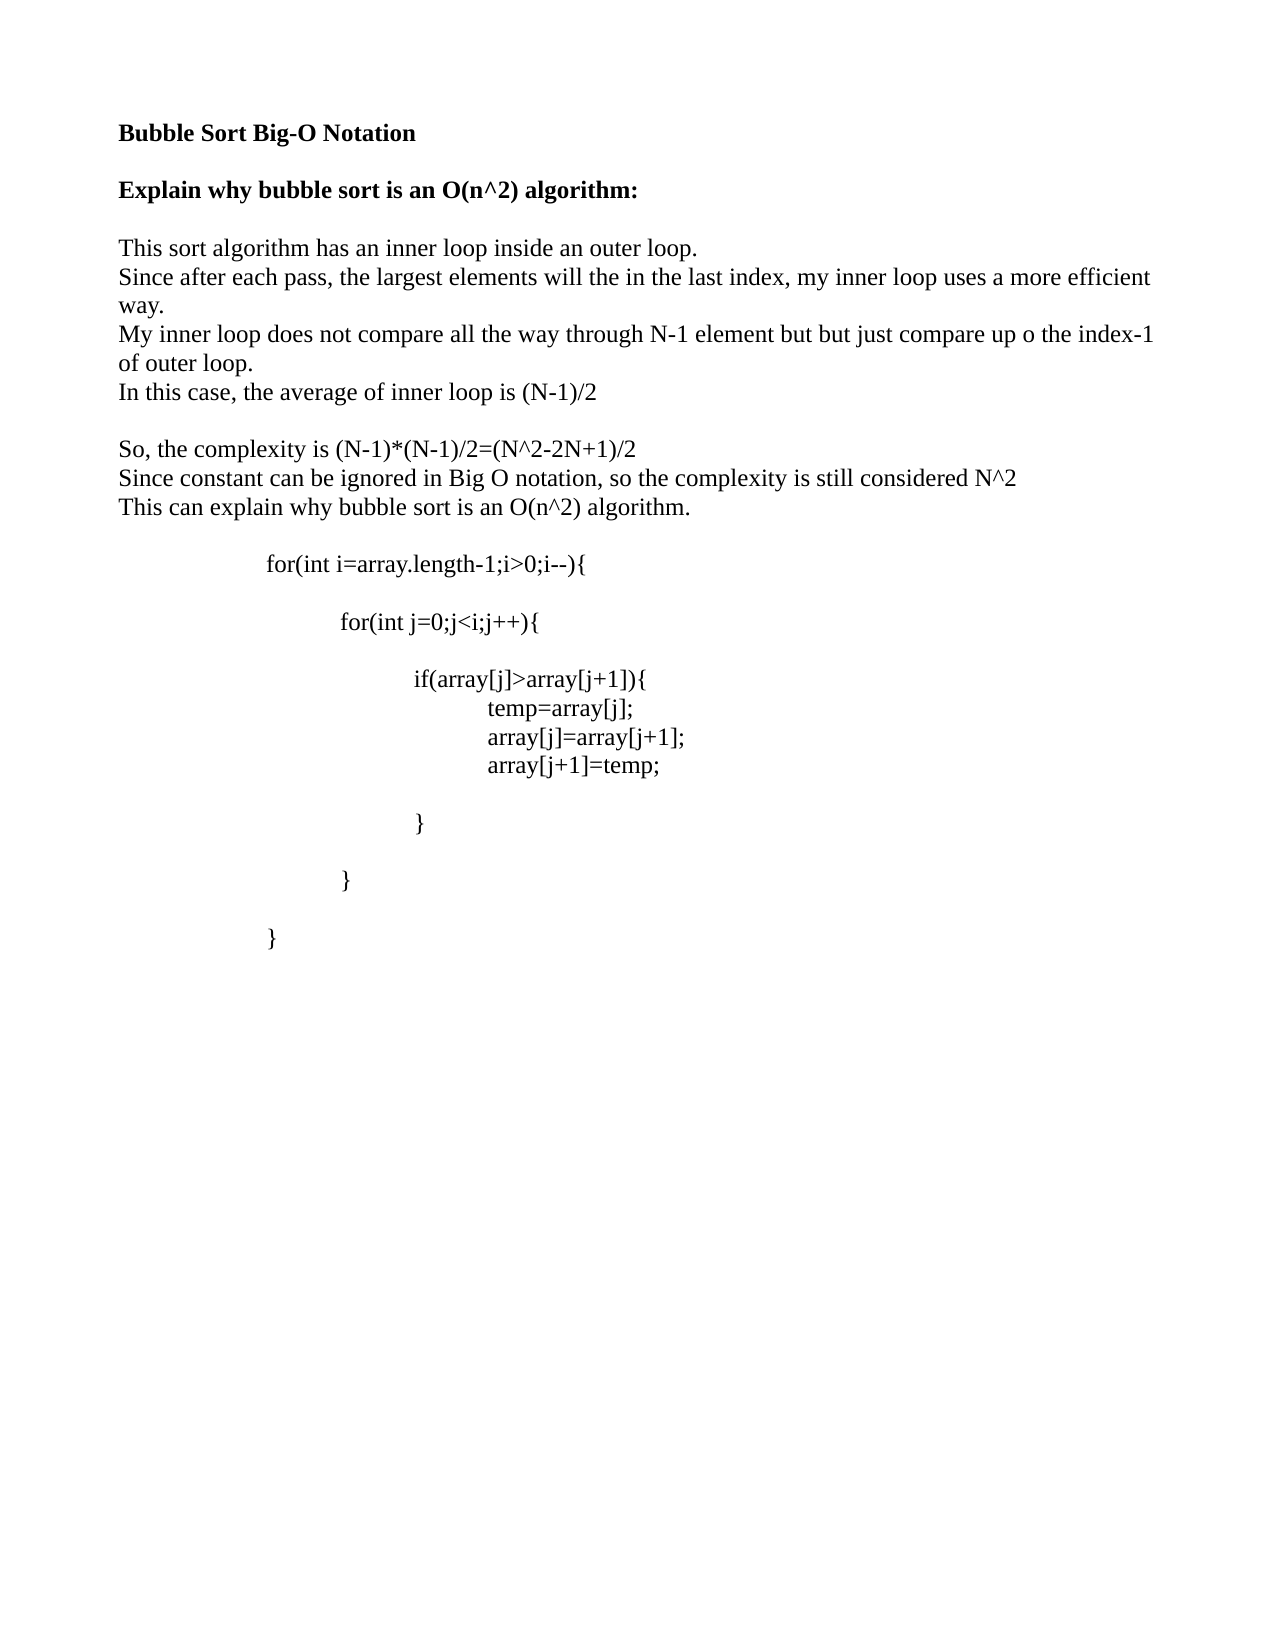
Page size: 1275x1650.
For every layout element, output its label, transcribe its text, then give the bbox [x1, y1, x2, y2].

text temp=array[j]; [118, 693, 1157, 722]
text array[j]=array[j+1]; [118, 722, 1157, 751]
text Since constant can be ignored in Big O notation, so the complexity is still considered N^2 [118, 463, 1157, 492]
text Bubble Sort Big-O Notation [118, 118, 1157, 147]
text This can explain why bubble sort is an O(n^2) algorithm. [118, 492, 1157, 521]
text Since after each pass, the largest elements will the in the last index, my inner loop uses a more efficient way. [118, 262, 1157, 319]
text In this case, the average of inner loop is (N-1)/2 [118, 377, 1157, 406]
text Explain why bubble sort is an O(n^2) algorithm: [118, 176, 1157, 204]
text } [118, 923, 1157, 952]
text So, the complexity is (N-1)*(N-1)/2=(N^2-2N+1)/2 [118, 434, 1157, 463]
text My inner loop does not compare all the way through N-1 element but but just compare up o the index-1 of outer loop. [118, 319, 1157, 377]
text This sort algorithm has an inner loop inside an outer loop. [118, 233, 1157, 262]
text if(array[j]>array[j+1]){ [118, 664, 1157, 693]
text } [118, 866, 1157, 894]
text for(int j=0;j<i;j++){ [118, 607, 1157, 636]
text } [118, 808, 1157, 837]
text array[j+1]=temp; [118, 751, 1157, 779]
text for(int i=array.length-1;i>0;i--){ [118, 549, 1157, 578]
